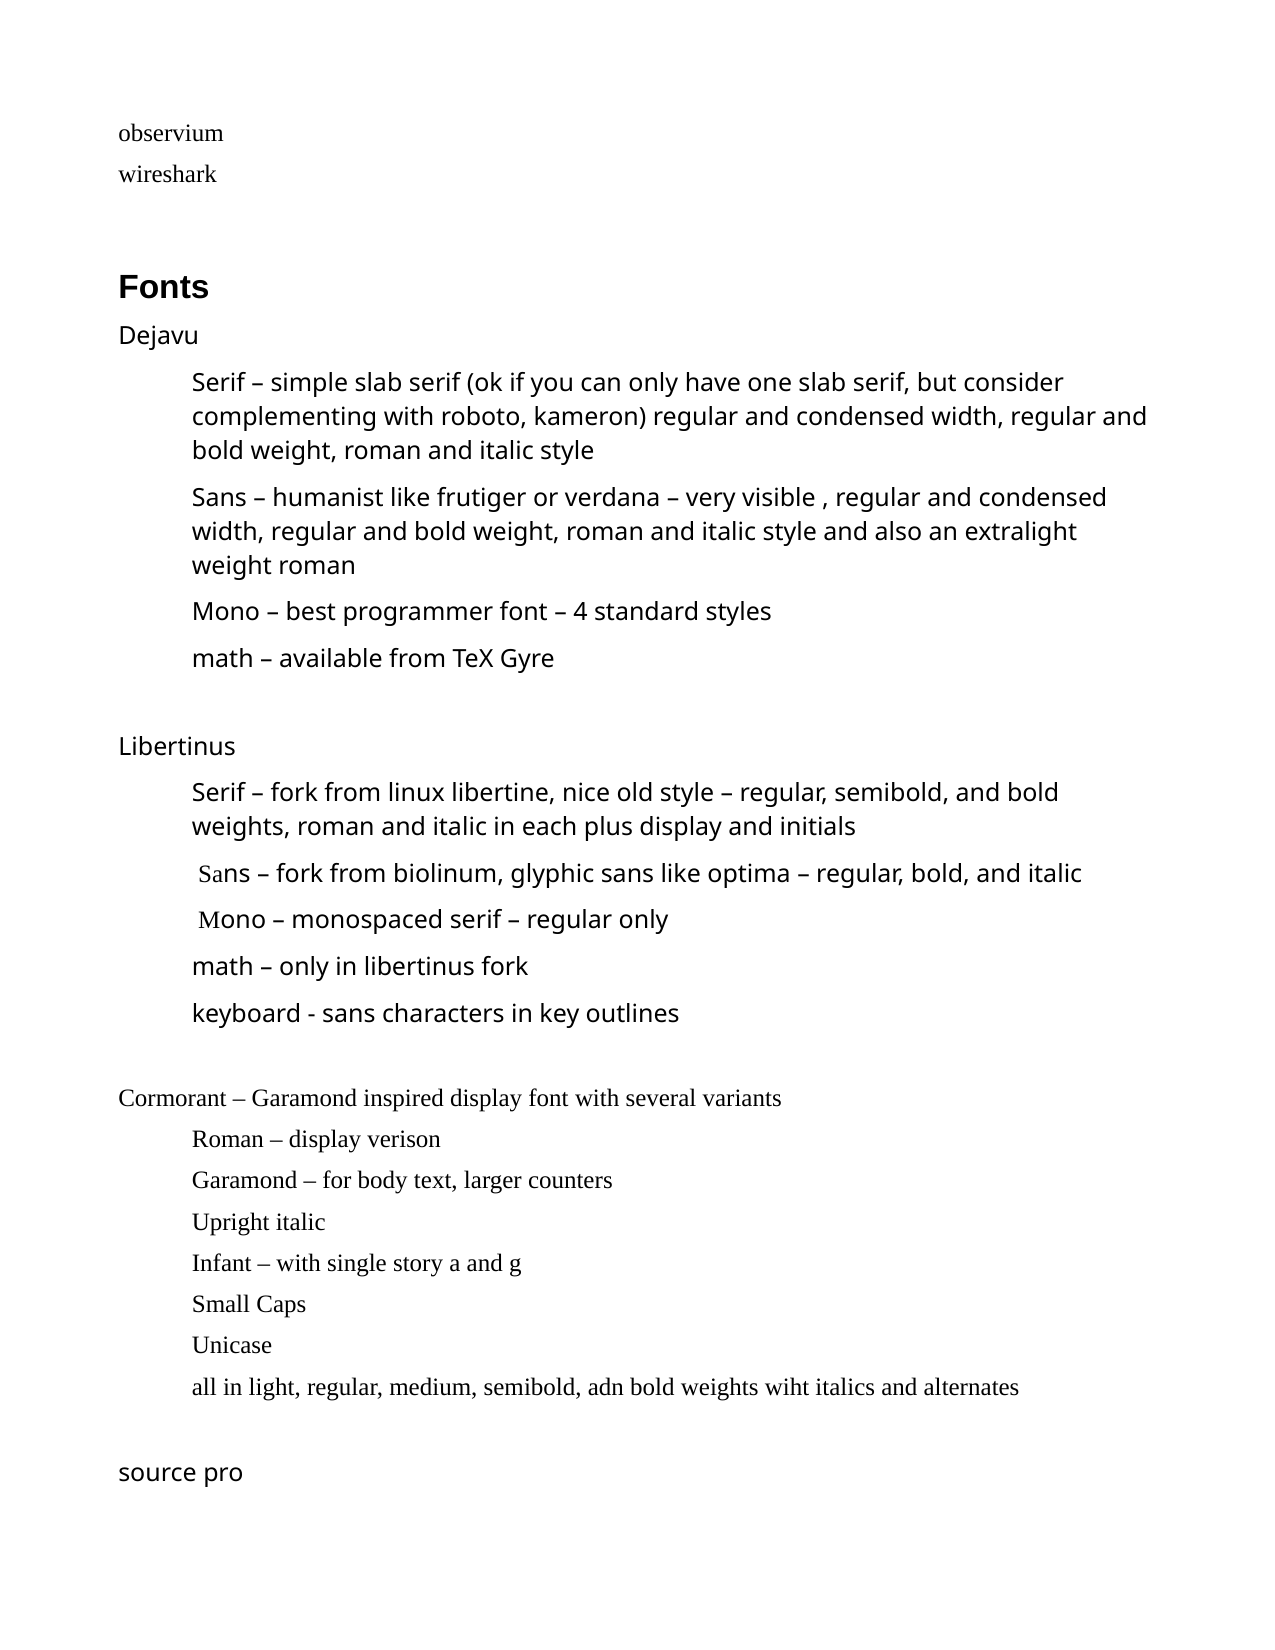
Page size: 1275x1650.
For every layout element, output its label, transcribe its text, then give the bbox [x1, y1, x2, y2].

text observium [118, 118, 1157, 147]
text Libertinus [118, 728, 1157, 762]
text keyboard - sans characters in key outlines [192, 995, 1157, 1029]
text wireshark [118, 159, 1157, 188]
text Unicase [192, 1331, 1157, 1359]
text Infant – with single story a and g [192, 1248, 1157, 1277]
text Upright italic [192, 1207, 1157, 1236]
text math – available from TeX Gyre [192, 641, 1157, 674]
text Serif – fork from linux libertine, nice old style – regular, semibold, and bold weights, roman and italic in each plus display and initials [192, 775, 1157, 843]
text Mono – monospaced serif – regular only [192, 902, 1157, 936]
text Garamond – for body text, larger counters [192, 1166, 1157, 1194]
text Small Caps [192, 1289, 1157, 1318]
text Dejavu [118, 318, 1157, 352]
text Serif – simple slab serif (ok if you can only have one slab serif, but consider complementing with roboto, kameron) regular and condensed width, regular and bold weight, roman and italic style [192, 364, 1157, 467]
text source pro [118, 1454, 1157, 1488]
text Sans – humanist like frutiger or verdana – very visible , regular and condensed width, regular and bold weight, roman and italic style and also an extralight weight roman [192, 479, 1157, 581]
text Mono – best programmer font – 4 standard styles [192, 594, 1157, 628]
text Cormorant – Garamond inspired display font with several variants [118, 1083, 1157, 1112]
text all in light, regular, medium, semibold, adn bold weights wiht italics and alternates [192, 1372, 1157, 1401]
text Roman – display verison [192, 1124, 1157, 1153]
text Sans – fork from biolinum, glyphic sans like optima – regular, bold, and italic [192, 856, 1157, 889]
text math – only in libertinus fork [192, 949, 1157, 983]
subtitle Fonts [118, 267, 1157, 306]
